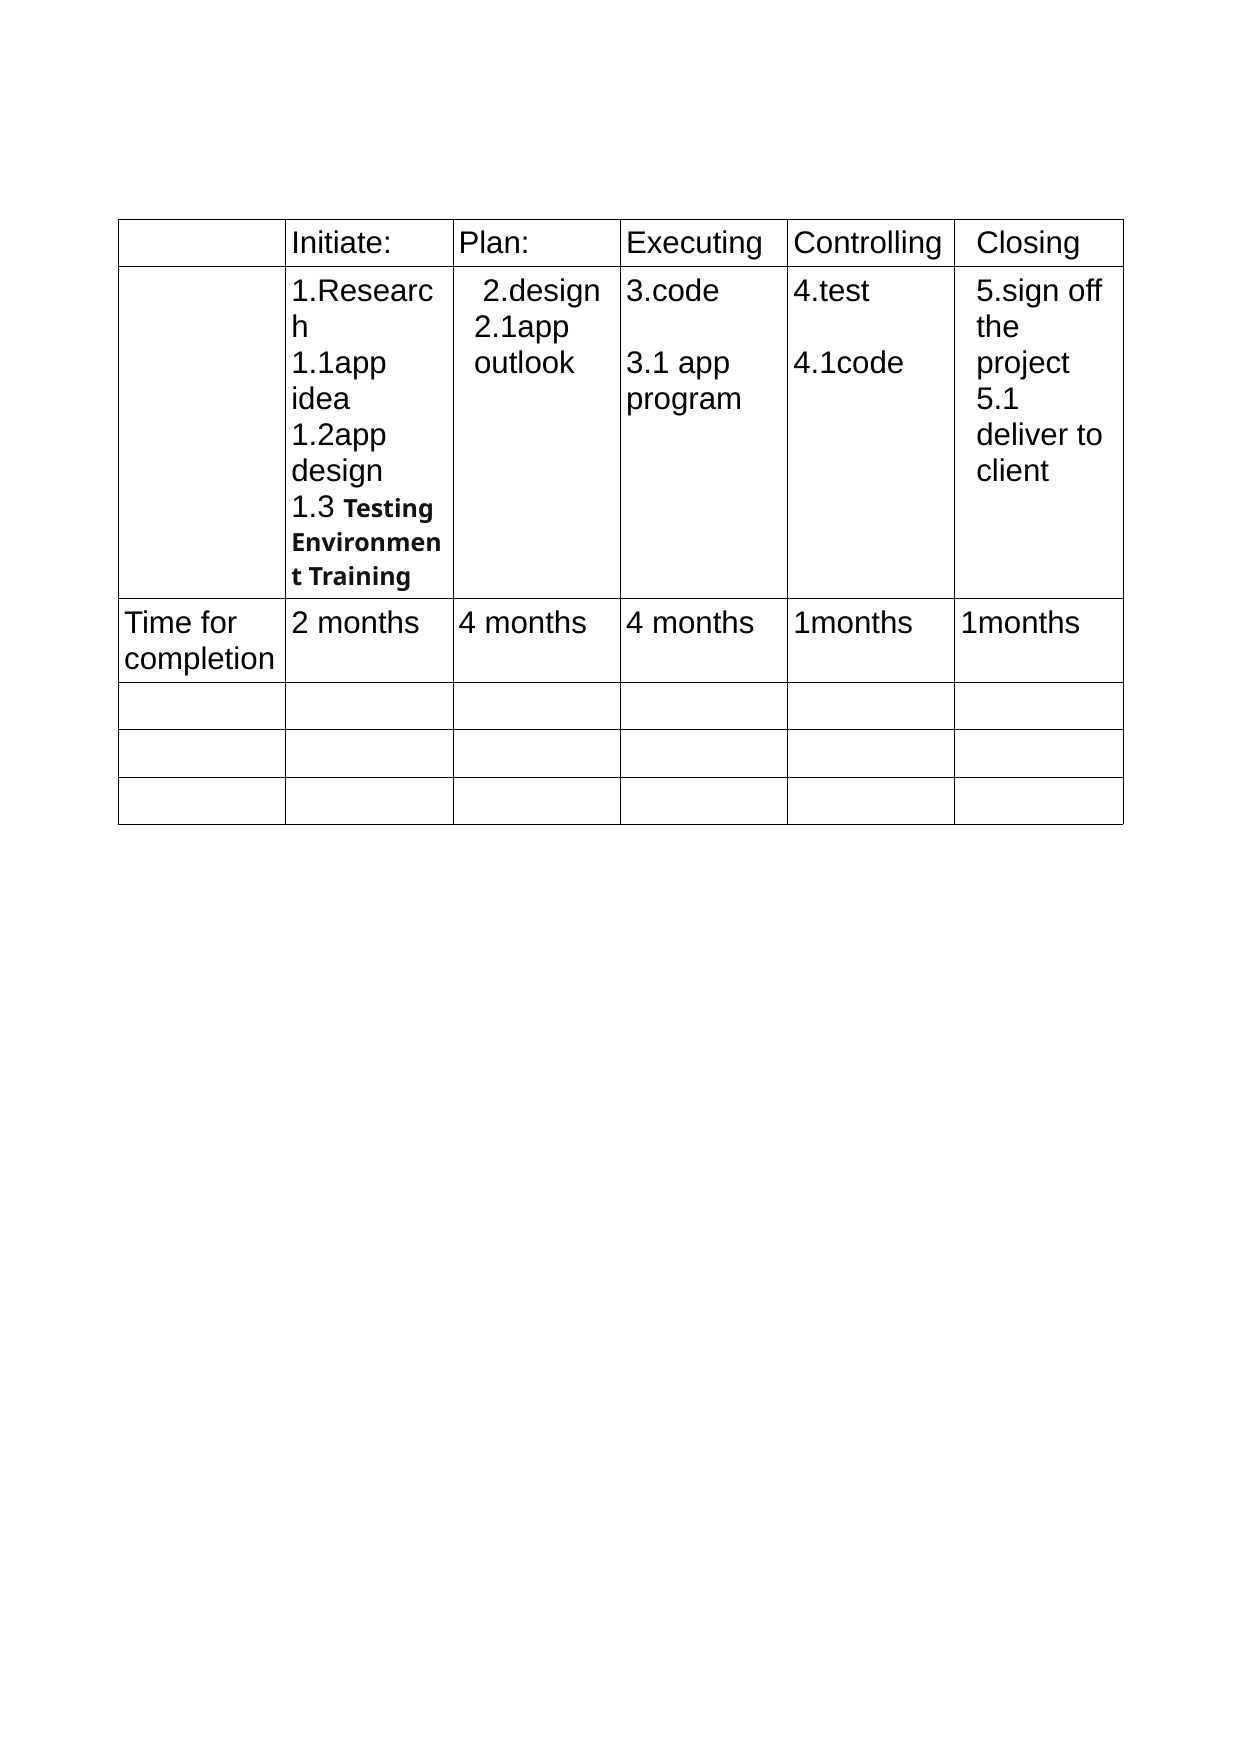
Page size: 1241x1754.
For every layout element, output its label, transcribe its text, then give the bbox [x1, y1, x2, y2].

table_cell 1.Research 1.1app idea 1.2app design 1.3 Testing Environment Training [286, 267, 453, 598]
table_cell [286, 730, 453, 777]
table_cell [955, 683, 1123, 729]
table_header Controlling [788, 220, 954, 266]
table_cell [286, 778, 453, 824]
table_cell 1months [788, 599, 954, 682]
table_cell [454, 730, 620, 777]
table_cell 4 months [454, 599, 620, 682]
table_cell Time for completion [119, 599, 285, 682]
table_header Plan: [454, 220, 620, 266]
table_cell [788, 683, 954, 729]
table_cell [119, 778, 285, 824]
table_cell [788, 778, 954, 824]
table_header Executing [621, 220, 787, 266]
table_cell [286, 683, 453, 729]
table_cell [955, 778, 1123, 824]
table_cell [454, 683, 620, 729]
table_header [119, 220, 285, 266]
table_cell [788, 730, 954, 777]
table_cell 5.sign off the project 5.1 deliver to client [955, 267, 1123, 598]
table_cell 4.test 4.1code [788, 267, 954, 598]
table_cell 2 months [286, 599, 453, 682]
table_header Closing [955, 220, 1123, 266]
table_cell [621, 683, 787, 729]
table_cell [119, 683, 285, 729]
table_cell 2.design 2.1app outlook [454, 267, 620, 598]
table_cell 4 months [621, 599, 787, 682]
table_cell [621, 730, 787, 777]
table_cell [454, 778, 620, 824]
table_cell [621, 778, 787, 824]
table_header Initiate: [286, 220, 453, 266]
table_cell 3.code 3.1 app program [621, 267, 787, 598]
table_cell [955, 730, 1123, 777]
table_cell [119, 267, 285, 598]
table_cell 1months [955, 599, 1123, 682]
table_cell [119, 730, 285, 777]
